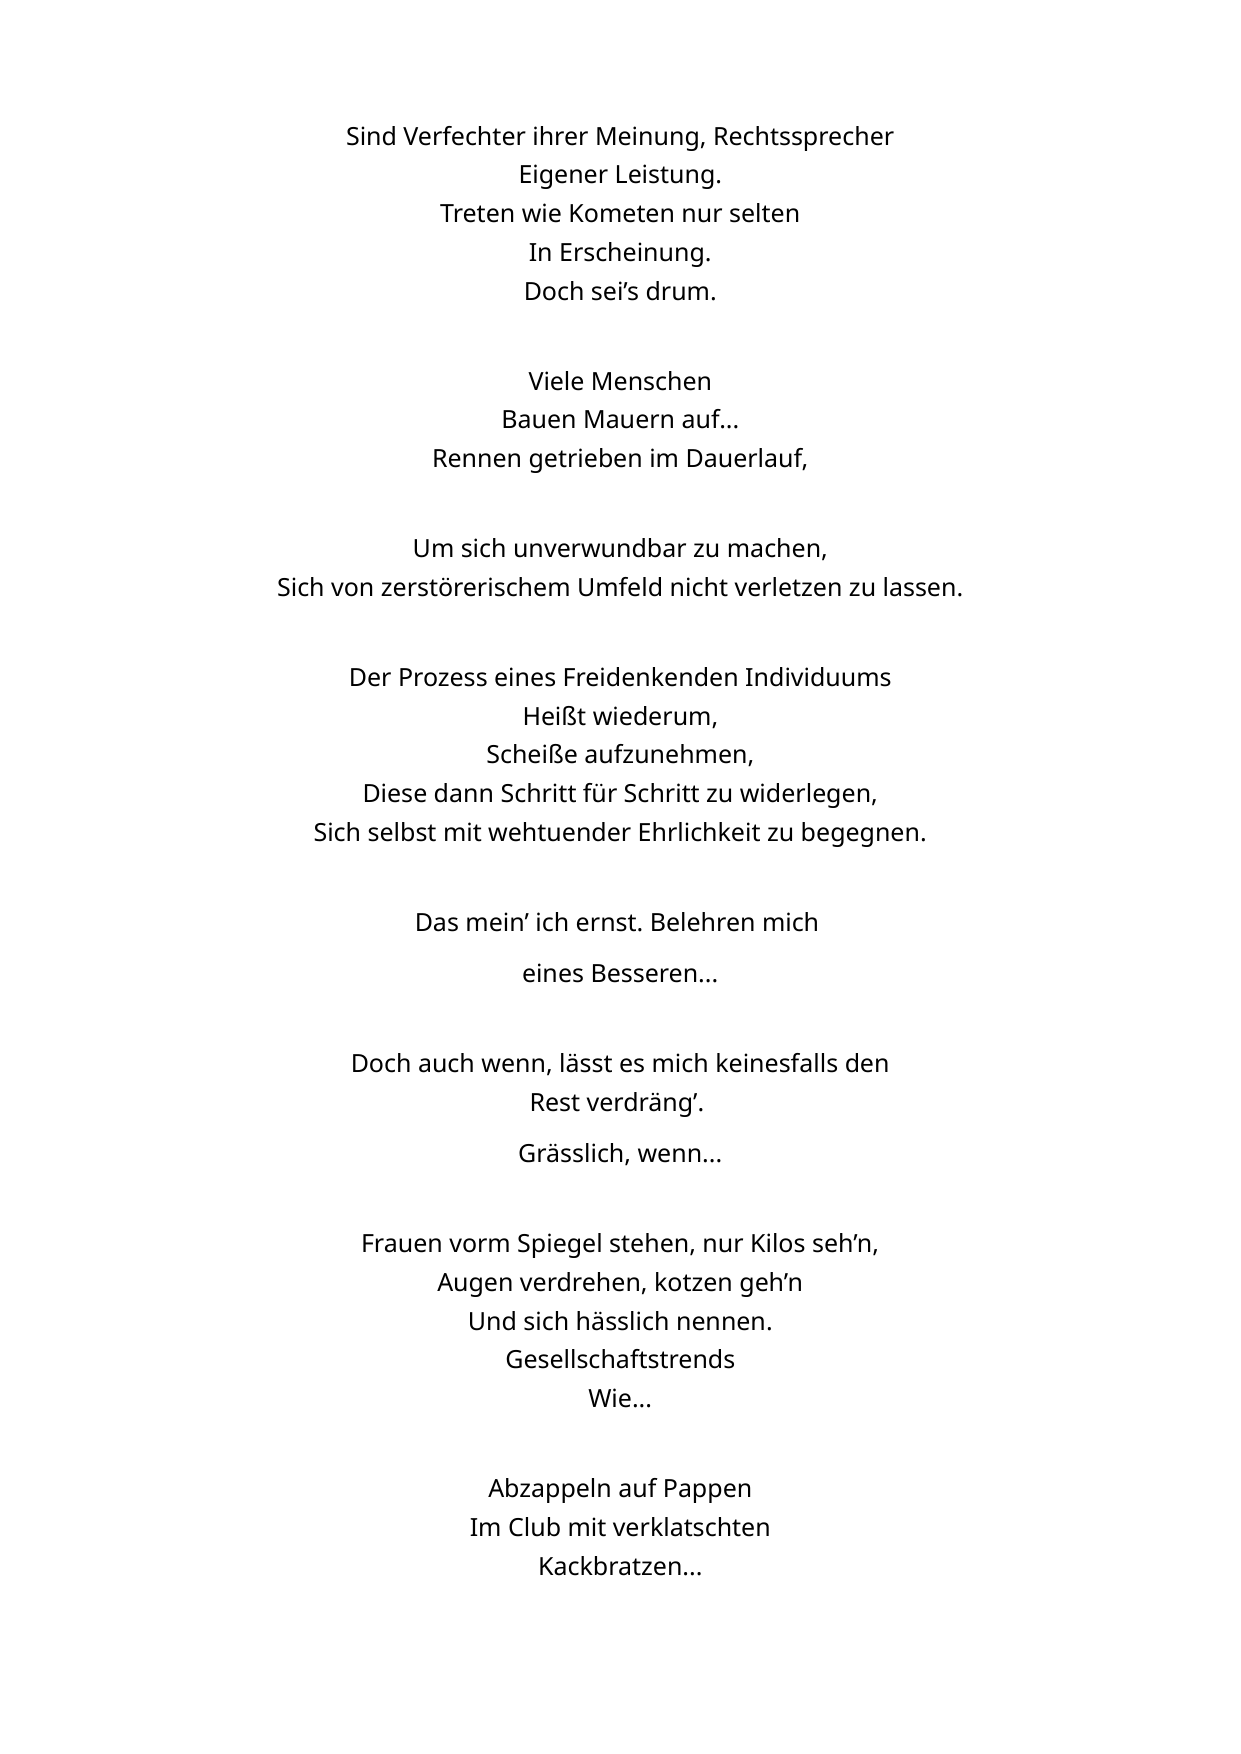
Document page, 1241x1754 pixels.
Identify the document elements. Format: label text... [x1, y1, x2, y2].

text Sind Verfechter ihrer Meinung, Rechtssprecher Eigener Leistung. Treten wie Kometen nur selten In Erscheinung. Doch sei’s drum. [118, 118, 1122, 346]
text Um sich unverwundbar zu machen, Sich von zerstörerischem Umfeld nicht verletzen zu lassen. [118, 531, 1122, 642]
text Doch auch wenn, lässt es mich keinesfalls den Rest verdräng’. [118, 1046, 1122, 1118]
text Viele Menschen Bauen Mauern auf... Rennen getrieben im Dauerlauf, [118, 363, 1122, 513]
text Grässlich, wenn... [118, 1136, 1122, 1208]
text Frauen vorm Spiegel stehen, nur Kilos seh’n, Augen verdrehen, kotzen geh’n Und sich hässlich nennen. Gesellschaftstrends Wie... [118, 1226, 1122, 1453]
text Abzappeln auf Pappen Im Club mit verklatschten Kackbratzen... [118, 1471, 1122, 1621]
text eines Besseren... [118, 956, 1122, 1028]
text Der Prozess eines Freidenkenden Individuums Heißt wiederum, Scheiße aufzunehmen, Diese dann Schritt für Schritt zu widerlegen, Sich selbst mit wehtuender Ehrlichkeit zu begegnen. [118, 659, 1122, 887]
text Das mein’ ich ernst. Belehren mich [118, 904, 1122, 938]
